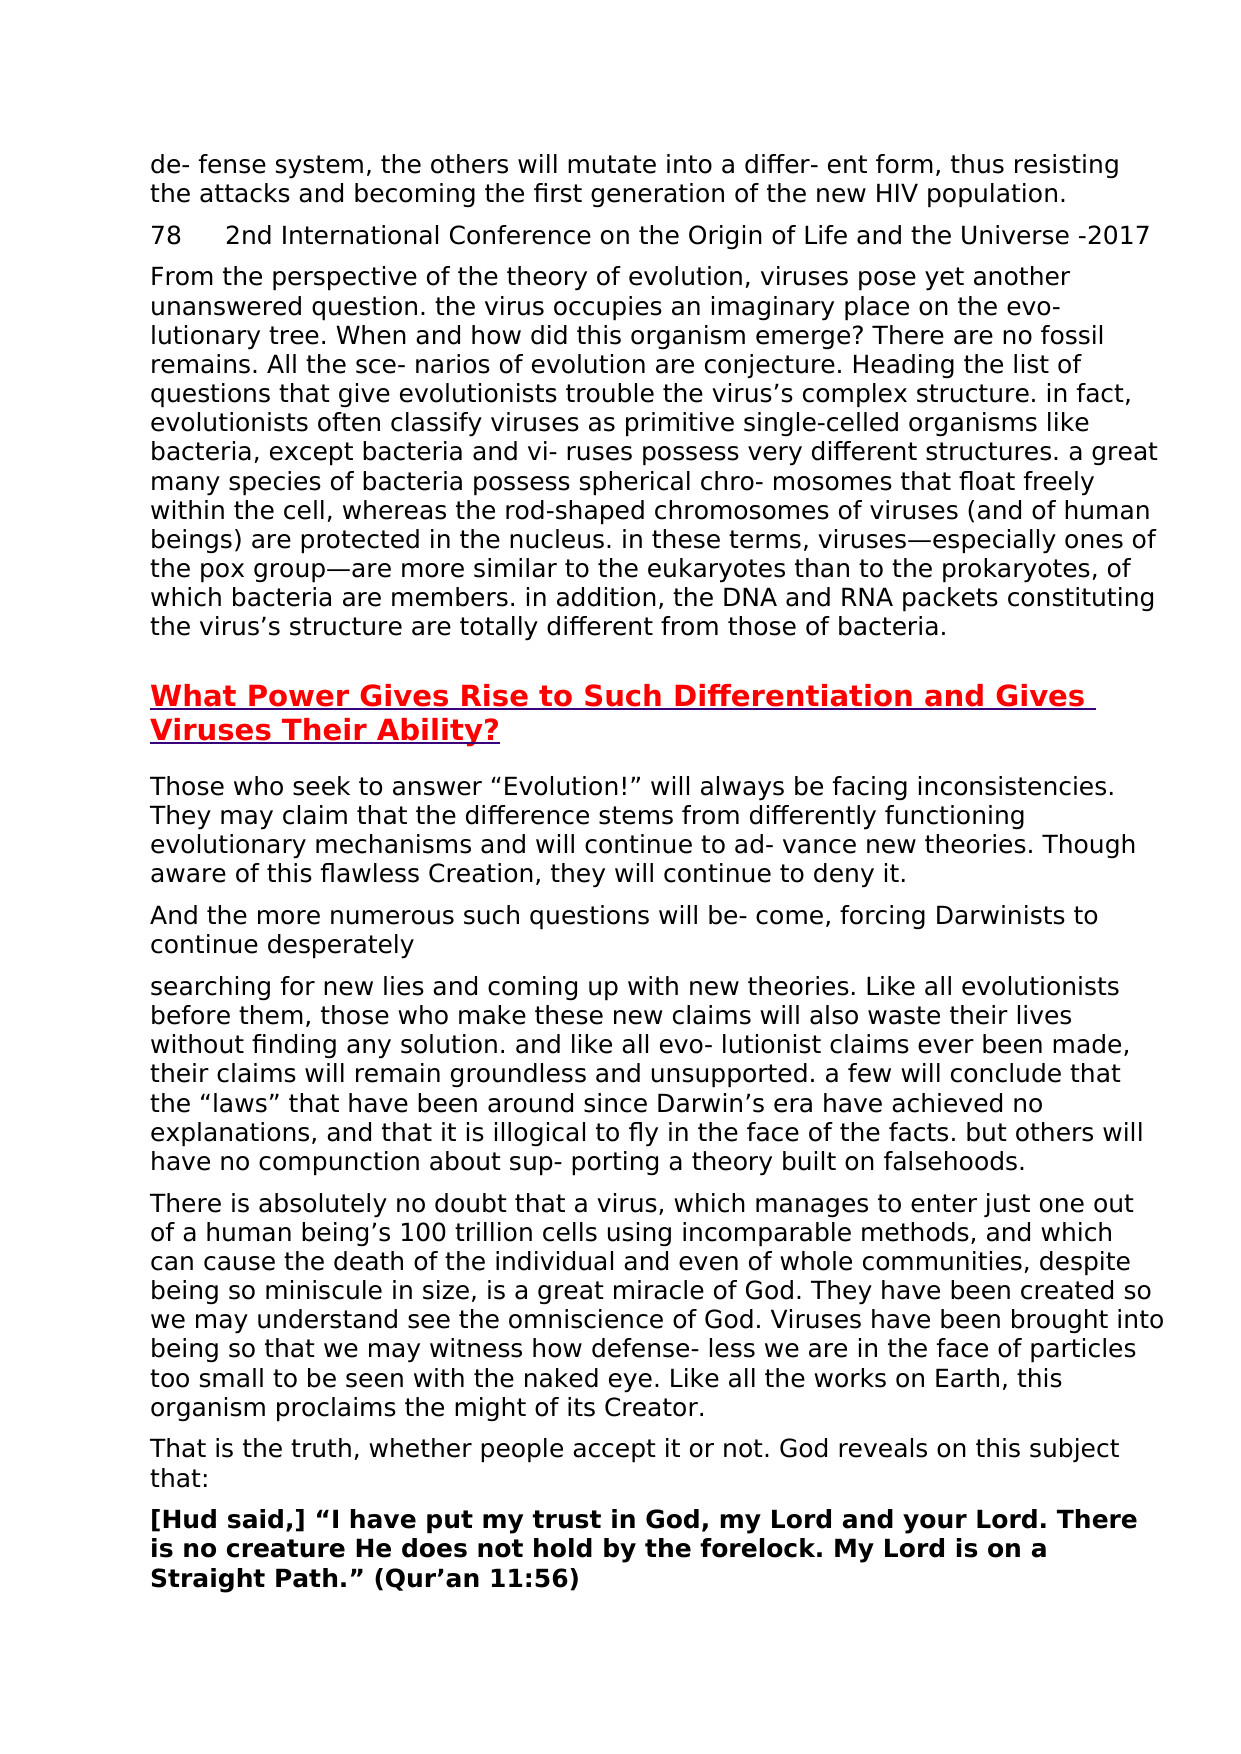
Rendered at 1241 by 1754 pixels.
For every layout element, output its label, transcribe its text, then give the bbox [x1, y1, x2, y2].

text de- fense system, the others will mutate into a differ- ent form, thus resisting the attacks and becoming the first generation of the new HIV population. [150, 150, 1165, 208]
text There is absolutely no doubt that a virus, which manages to enter just one out of a human being’s 100 trillion cells using incomparable methods, and which can cause the death of the individual and even of whole communities, despite being so miniscule in size, is a great miracle of God. They have been created so we may understand see the omniscience of God. Viruses have been brought into being so that we may witness how defense- less we are in the face of particles too small to be seen with the naked eye. Like all the works on Earth, this organism proclaims the might of its Creator. [150, 1189, 1165, 1422]
text 78 2nd International Conference on the Origin of Life and the Universe -2017 [150, 221, 1165, 250]
text And the more numerous such questions will be- come, forcing Darwinists to continue desperately [150, 901, 1165, 959]
text [Hud said,] “I have put my trust in God, my Lord and your Lord. There is no creature He does not hold by the forelock. My Lord is on a Straight Path.” (Qur’an 11:56) [150, 1505, 1165, 1593]
text That is the truth, whether people accept it or not. God reveals on this subject that: [150, 1434, 1165, 1493]
text From the perspective of the theory of evolution, viruses pose yet another unanswered question. the virus occupies an imaginary place on the evo- lutionary tree. When and how did this organism emerge? There are no fossil remains. All the sce- narios of evolution are conjecture. Heading the list of questions that give evolutionists trouble the virus’s complex structure. in fact, evolutionists often classify viruses as primitive single-celled organisms like bacteria, except bacteria and vi- ruses possess very different structures. a great many species of bacteria possess spherical chro- mosomes that float freely within the cell, whereas the rod-shaped chromosomes of viruses (and of human beings) are protected in the nucleus. in these terms, viruses—especially ones of the pox group—are more similar to the eukaryotes than to the prokaryotes, of which bacteria are members. in addition, the DNA and RNA packets constituting the virus’s structure are totally different from those of bacteria. [150, 262, 1165, 642]
text searching for new lies and coming up with new theories. Like all evolutionists before them, those who make these new claims will also waste their lives without finding any solution. and like all evo- lutionist claims ever been made, their claims will remain groundless and unsupported. a few will conclude that the “laws” that have been around since Darwin’s era have achieved no explanations, and that it is illogical to fly in the face of the facts. but others will have no compunction about sup- porting a theory built on falsehoods. [150, 972, 1165, 1176]
text Those who seek to answer “Evolution!” will always be facing inconsistencies. They may claim that the difference stems from differently functioning evolutionary mechanisms and will continue to ad- vance new theories. Though aware of this flawless Creation, they will continue to deny it. [150, 772, 1165, 889]
subtitle What Power Gives Rise to Such Differentiation and Gives Viruses Their Ability? [150, 679, 1165, 747]
